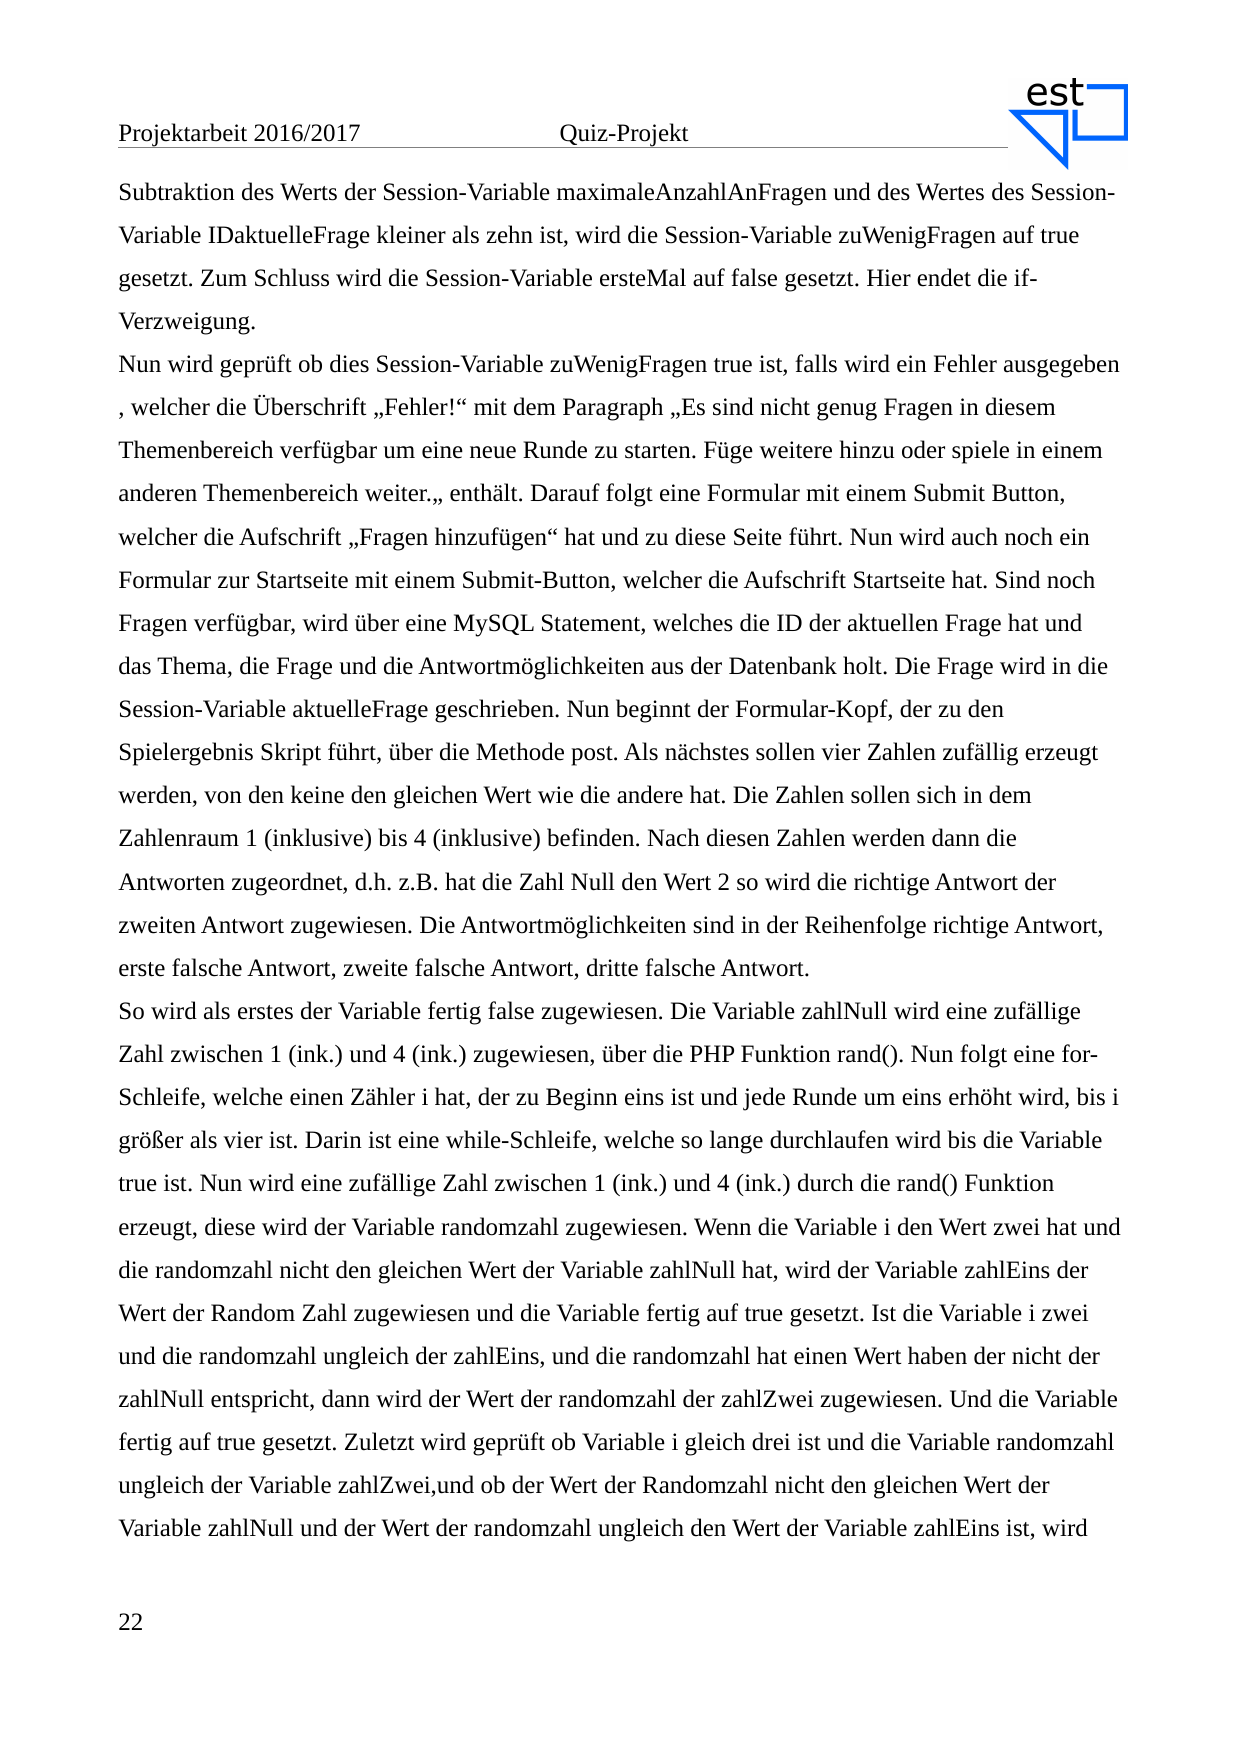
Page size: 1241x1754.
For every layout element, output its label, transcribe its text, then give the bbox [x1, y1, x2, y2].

text Subtraktion des Werts der Session-Variable maximaleAnzahlAnFragen und des Wertes des Session-Variable IDaktuelleFrage kleiner als zehn ist, wird die Session-Variable zuWenigFragen auf true gesetzt. Zum Schluss wird die Session-Variable ersteMal auf false gesetzt. Hier endet die if-Verzweigung. Nun wird geprüft ob dies Session-Variable zuWenigFragen true ist, falls wird ein Fehler ausgegeben , welcher die Überschrift „Fehler!“ mit dem Paragraph „Es sind nicht genug Fragen in diesem Themenbereich verfügbar um eine neue Runde zu starten. Füge weitere hinzu oder spiele in einem anderen Themenbereich weiter.„ enthält. Darauf folgt eine Formular mit einem Submit Button, welcher die Aufschrift „Fragen hinzufügen“ hat und zu diese Seite führt. Nun wird auch noch ein Formular zur Startseite mit einem Submit-Button, welcher die Aufschrift Startseite hat. Sind noch Fragen verfügbar, wird über eine MySQL Statement, welches die ID der aktuellen Frage hat und das Thema, die Frage und die Antwortmöglichkeiten aus der Datenbank holt. Die Frage wird in die Session-Variable aktuelleFrage geschrieben. Nun beginnt der Formular-Kopf, der zu den Spielergebnis Skript führt, über die Methode post. Als nächstes sollen vier Zahlen zufällig erzeugt werden, von den keine den gleichen Wert wie die andere hat. Die Zahlen sollen sich in dem Zahlenraum 1 (inklusive) bis 4 (inklusive) befinden. Nach diesen Zahlen werden dann die Antworten zugeordnet, d.h. z.B. hat die Zahl Null den Wert 2 so wird die richtige Antwort der zweiten Antwort zugewiesen. Die Antwortmöglichkeiten sind in der Reihenfolge richtige Antwort, erste falsche Antwort, zweite falsche Antwort, dritte falsche Antwort. So wird als erstes der Variable fertig false zugewiesen. Die Variable zahlNull wird eine zufällige Zahl zwischen 1 (ink.) und 4 (ink.) zugewiesen, über die PHP Funktion rand(). Nun folgt eine for- Schleife, welche einen Zähler i hat, der zu Beginn eins ist und jede Runde um eins erhöht wird, bis i größer als vier ist. Darin ist eine while-Schleife, welche so lange durchlaufen wird bis die Variable true ist. Nun wird eine zufällige Zahl zwischen 1 (ink.) und 4 (ink.) durch die rand() Funktion erzeugt, diese wird der Variable randomzahl zugewiesen. Wenn die Variable i den Wert zwei hat und die randomzahl nicht den gleichen Wert der Variable zahlNull hat, wird der Variable zahlEins der Wert der Random Zahl zugewiesen und die Variable fertig auf true gesetzt. Ist die Variable i zwei und die randomzahl ungleich der zahlEins, und die randomzahl hat einen Wert haben der nicht der zahlNull entspricht, dann wird der Wert der randomzahl der zahlZwei zugewiesen. Und die Variable fertig auf true gesetzt. Zuletzt wird geprüft ob Variable i gleich drei ist und die Variable randomzahl ungleich der Variable zahlZwei,und ob der Wert der Randomzahl nicht den gleichen Wert der Variable zahlNull und der Wert der randomzahl ungleich den Wert der Variable zahlEins ist, wird [118, 177, 1122, 1542]
picture [1008, 78, 1128, 170]
